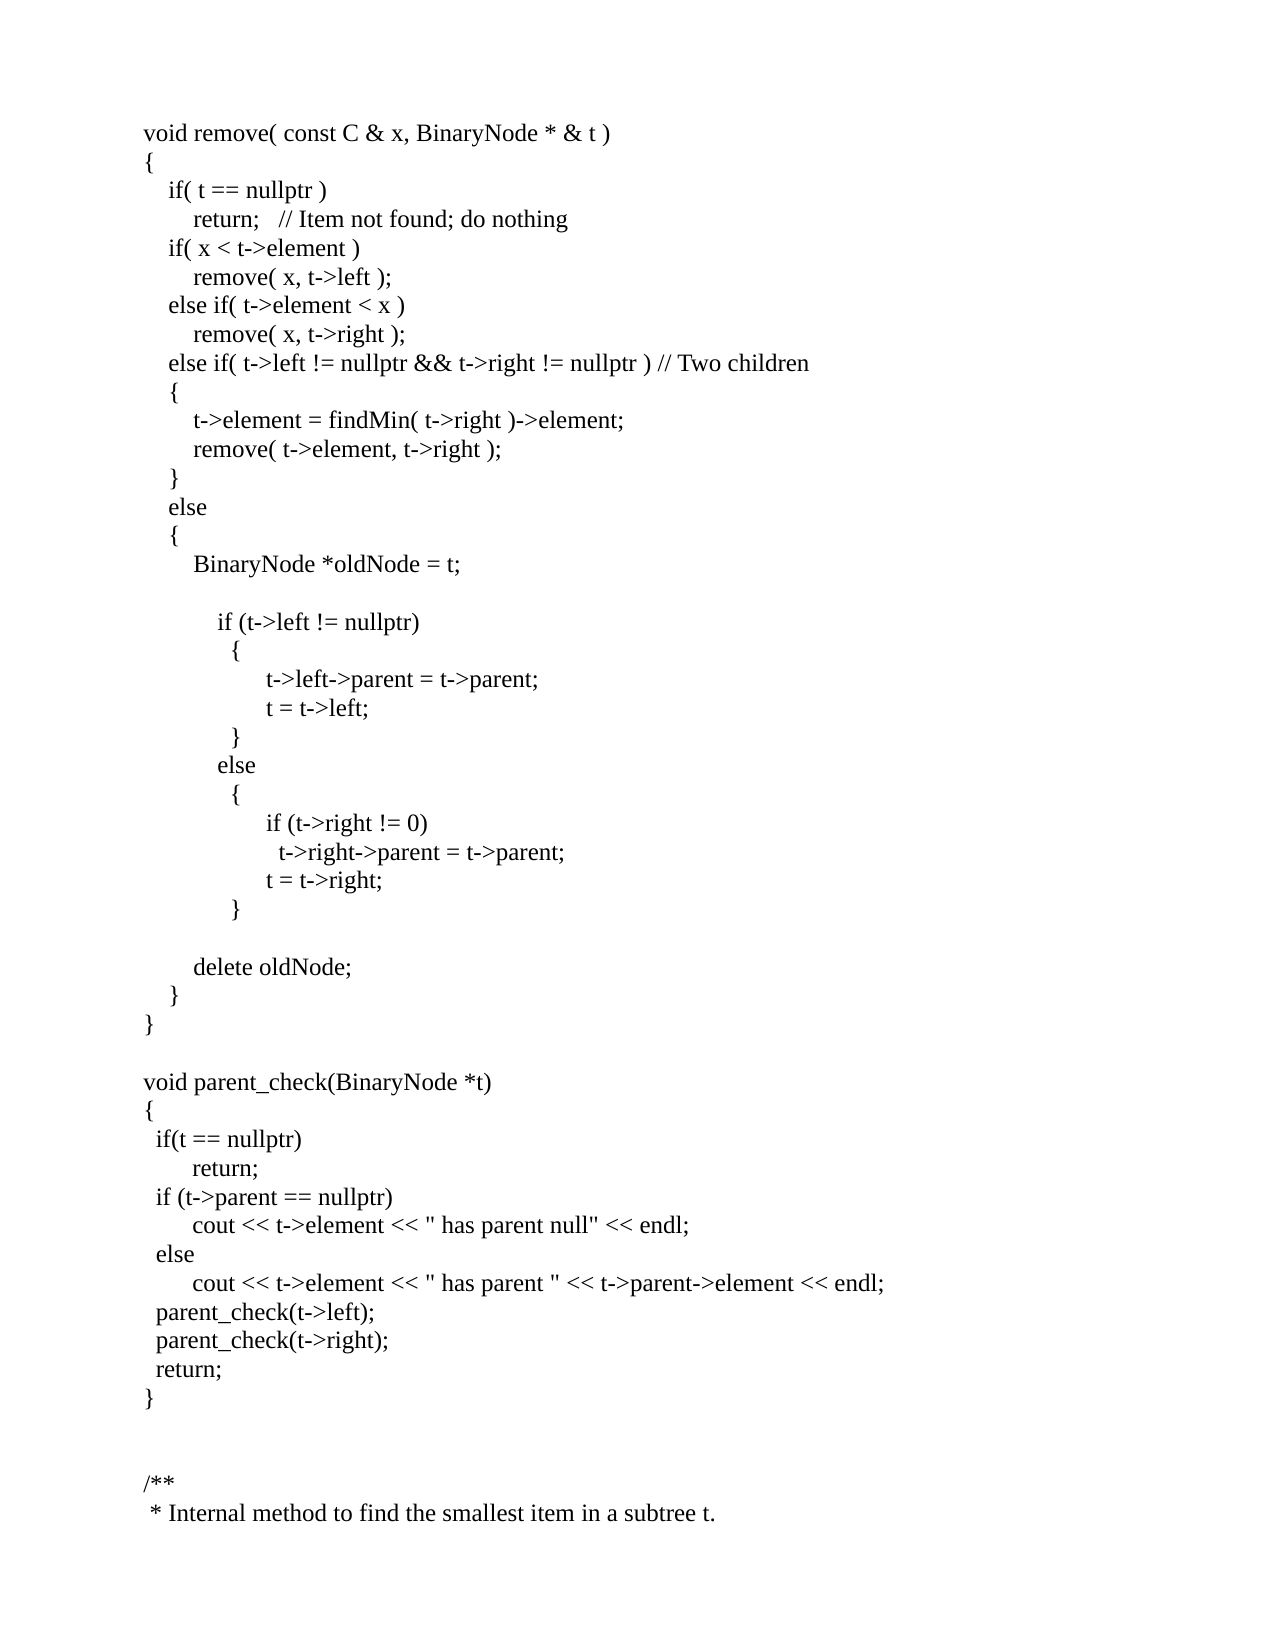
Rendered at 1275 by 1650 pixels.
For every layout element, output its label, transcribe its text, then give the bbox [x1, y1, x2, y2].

text void remove( const C & x, BinaryNode * & t ) [118, 118, 1157, 147]
text remove( x, t->right ); [118, 319, 1157, 348]
text remove( t->element, t->right ); [118, 434, 1157, 463]
text else [118, 751, 1157, 779]
text parent_check(t->left); [118, 1297, 1157, 1326]
text return; [118, 1153, 1157, 1182]
text else if( t->left != nullptr && t->right != nullptr ) // Two children [118, 348, 1157, 377]
text { [118, 1096, 1157, 1124]
text if( t == nullptr ) [118, 176, 1157, 204]
text if( x < t->element ) [118, 233, 1157, 262]
text cout << t->element << " has parent null" << endl; [118, 1211, 1157, 1239]
text } [118, 894, 1157, 923]
text t->right->parent = t->parent; [118, 837, 1157, 866]
text } [118, 463, 1157, 492]
text } [118, 981, 1157, 1009]
text remove( x, t->left ); [118, 262, 1157, 291]
text cout << t->element << " has parent " << t->parent->element << endl; [118, 1268, 1157, 1297]
text { [118, 779, 1157, 808]
text /** [118, 1469, 1157, 1498]
text { [118, 377, 1157, 406]
text } [118, 1383, 1157, 1412]
text t = t->right; [118, 866, 1157, 894]
text } [118, 1009, 1157, 1038]
text delete oldNode; [118, 952, 1157, 981]
text { [118, 147, 1157, 176]
text if (t->parent == nullptr) [118, 1182, 1157, 1211]
text else [118, 492, 1157, 521]
text parent_check(t->right); [118, 1326, 1157, 1354]
text t = t->left; [118, 693, 1157, 722]
text t->left->parent = t->parent; [118, 664, 1157, 693]
text if (t->right != 0) [118, 808, 1157, 837]
text { [118, 521, 1157, 549]
text BinaryNode *oldNode = t; [118, 549, 1157, 578]
text else if( t->element < x ) [118, 291, 1157, 319]
text return; // Item not found; do nothing [118, 204, 1157, 233]
text if (t->left != nullptr) [118, 607, 1157, 636]
text { [118, 636, 1157, 664]
text void parent_check(BinaryNode *t) [118, 1067, 1157, 1096]
text return; [118, 1354, 1157, 1383]
text else [118, 1239, 1157, 1268]
text t->element = findMin( t->right )->element; [118, 406, 1157, 434]
text if(t == nullptr) [118, 1124, 1157, 1153]
text * Internal method to find the smallest item in a subtree t. [118, 1498, 1157, 1527]
text } [118, 722, 1157, 751]
